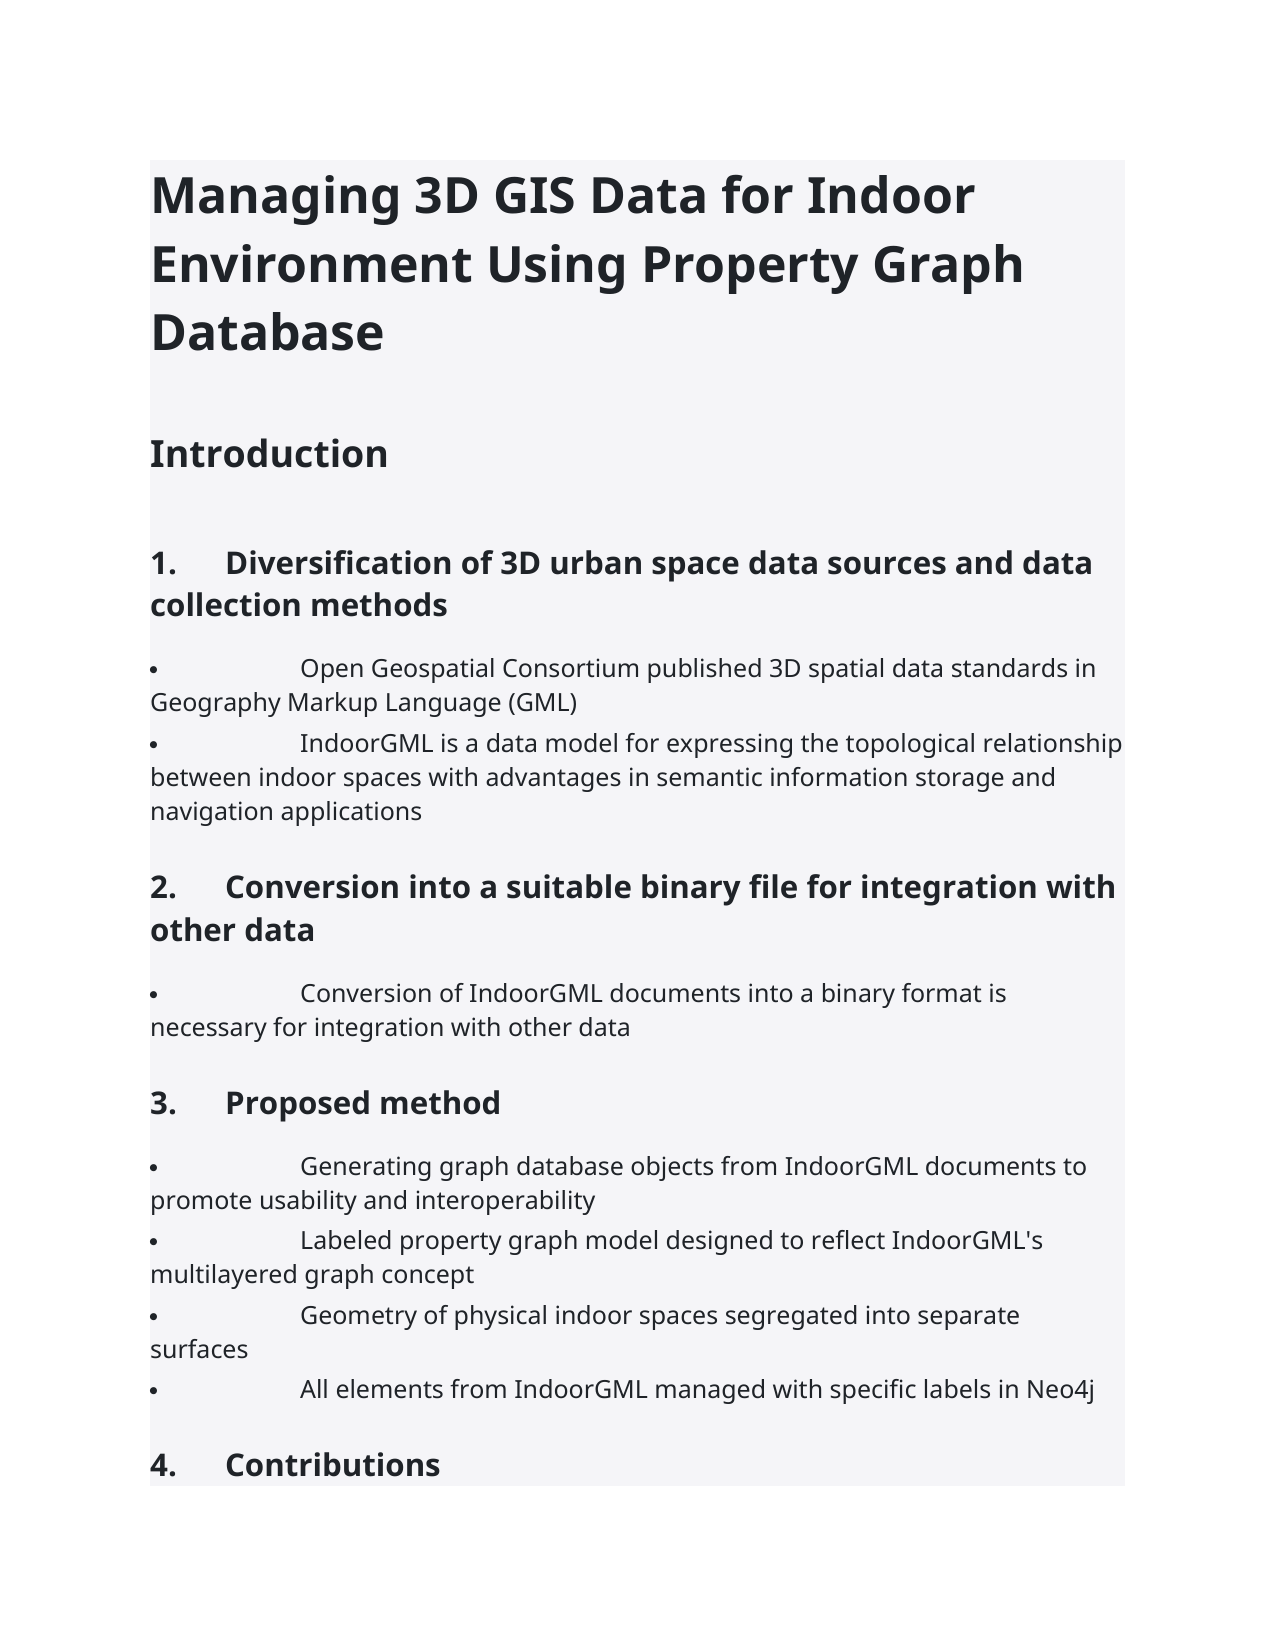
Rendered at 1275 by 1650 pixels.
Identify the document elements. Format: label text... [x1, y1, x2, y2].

subtitle Introduction [150, 427, 1125, 478]
list Conversion of IndoorGML documents into a binary format is necessary for integration with other data [150, 975, 1125, 1043]
list Labeled property graph model designed to reflect IndoorGML's multilayered graph concept [150, 1223, 1125, 1291]
subtitle Managing 3D GIS Data for Indoor Environment Using Property Graph Database [150, 160, 1125, 365]
list All elements from IndoorGML managed with specific labels in Neo4j [150, 1372, 1125, 1406]
list Contributions [150, 1443, 1125, 1486]
list Diversification of 3D urban space data sources and data collection methods [150, 541, 1125, 626]
list Conversion into a suitable binary file for integration with other data [150, 865, 1125, 950]
list Proposed method [150, 1081, 1125, 1123]
list IndoorGML is a data model for expressing the topological relationship between indoor spaces with advantages in semantic information storage and navigation applications [150, 725, 1125, 828]
list Geometry of physical indoor spaces segregated into separate surfaces [150, 1297, 1125, 1365]
list Open Geospatial Consortium published 3D spatial data standards in Geography Markup Language (GML) [150, 651, 1125, 719]
list Generating graph database objects from IndoorGML documents to promote usability and interoperability [150, 1148, 1125, 1217]
